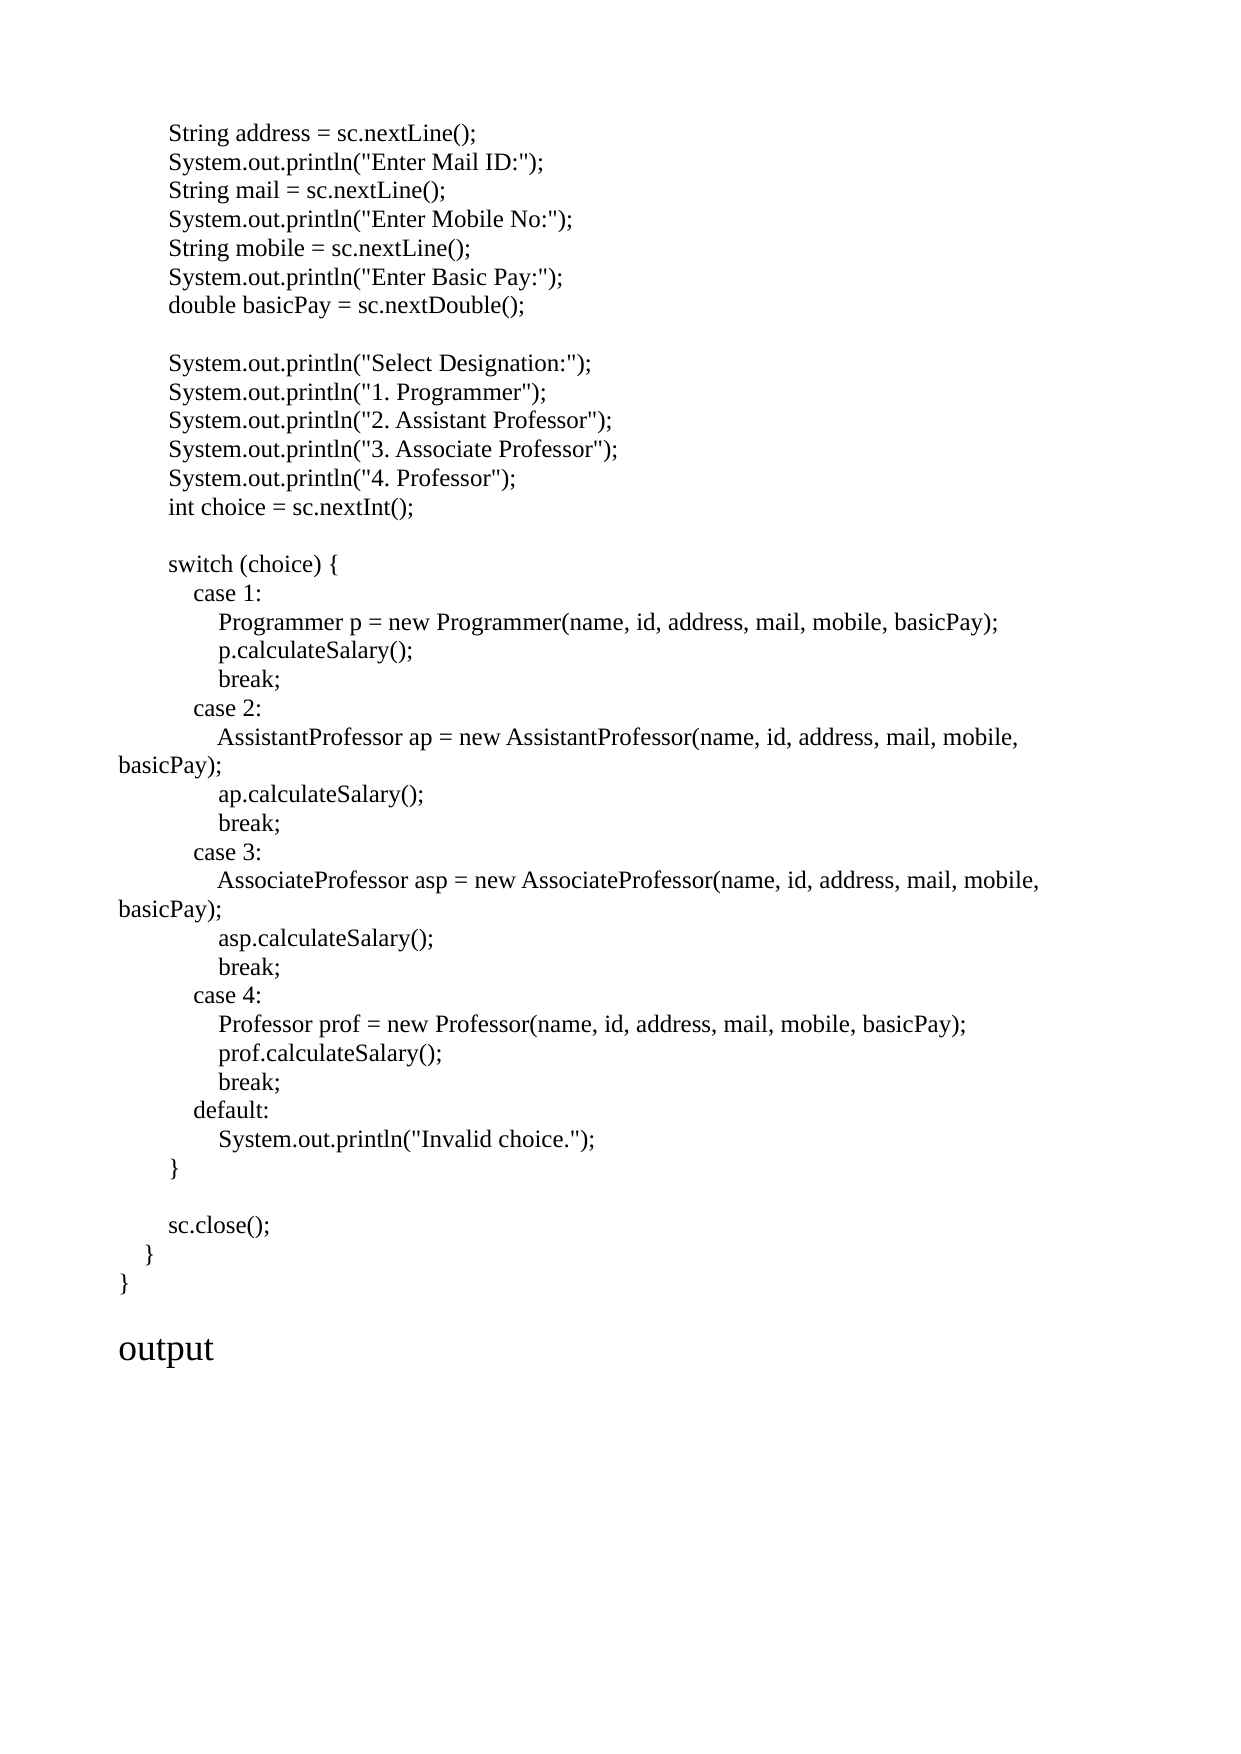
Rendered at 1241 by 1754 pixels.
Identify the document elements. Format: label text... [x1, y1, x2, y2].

text System.out.println("1. Programmer"); [118, 377, 1122, 406]
text output [118, 1326, 1122, 1369]
text AssistantProfessor ap = new AssistantProfessor(name, id, address, mail, mobile, basicPay); [118, 722, 1122, 779]
text sc.close(); [118, 1211, 1122, 1239]
text String mail = sc.nextLine(); [118, 176, 1122, 204]
text } [118, 1153, 1122, 1182]
text System.out.println("Enter Mail ID:"); [118, 147, 1122, 176]
text System.out.println("Enter Basic Pay:"); [118, 262, 1122, 291]
text ap.calculateSalary(); [118, 779, 1122, 808]
text break; [118, 952, 1122, 981]
text System.out.println("4. Professor"); [118, 463, 1122, 492]
text System.out.println("2. Assistant Professor"); [118, 406, 1122, 434]
text break; [118, 808, 1122, 837]
text int choice = sc.nextInt(); [118, 492, 1122, 521]
text break; [118, 664, 1122, 693]
text } [118, 1239, 1122, 1268]
text break; [118, 1067, 1122, 1096]
text case 1: [118, 578, 1122, 607]
text AssociateProfessor asp = new AssociateProfessor(name, id, address, mail, mobile, basicPay); [118, 866, 1122, 923]
text case 4: [118, 981, 1122, 1009]
text Programmer p = new Programmer(name, id, address, mail, mobile, basicPay); [118, 607, 1122, 636]
text System.out.println("Select Designation:"); [118, 348, 1122, 377]
text case 3: [118, 837, 1122, 866]
text switch (choice) { [118, 549, 1122, 578]
text System.out.println("3. Associate Professor"); [118, 434, 1122, 463]
text asp.calculateSalary(); [118, 923, 1122, 952]
text default: [118, 1096, 1122, 1124]
text System.out.println("Enter Mobile No:"); [118, 204, 1122, 233]
text double basicPay = sc.nextDouble(); [118, 291, 1122, 319]
text System.out.println("Invalid choice."); [118, 1124, 1122, 1153]
text Professor prof = new Professor(name, id, address, mail, mobile, basicPay); [118, 1009, 1122, 1038]
text case 2: [118, 693, 1122, 722]
text p.calculateSalary(); [118, 636, 1122, 664]
text } [118, 1268, 1122, 1297]
text prof.calculateSalary(); [118, 1038, 1122, 1067]
text String mobile = sc.nextLine(); [118, 233, 1122, 262]
text String address = sc.nextLine(); [118, 118, 1122, 147]
